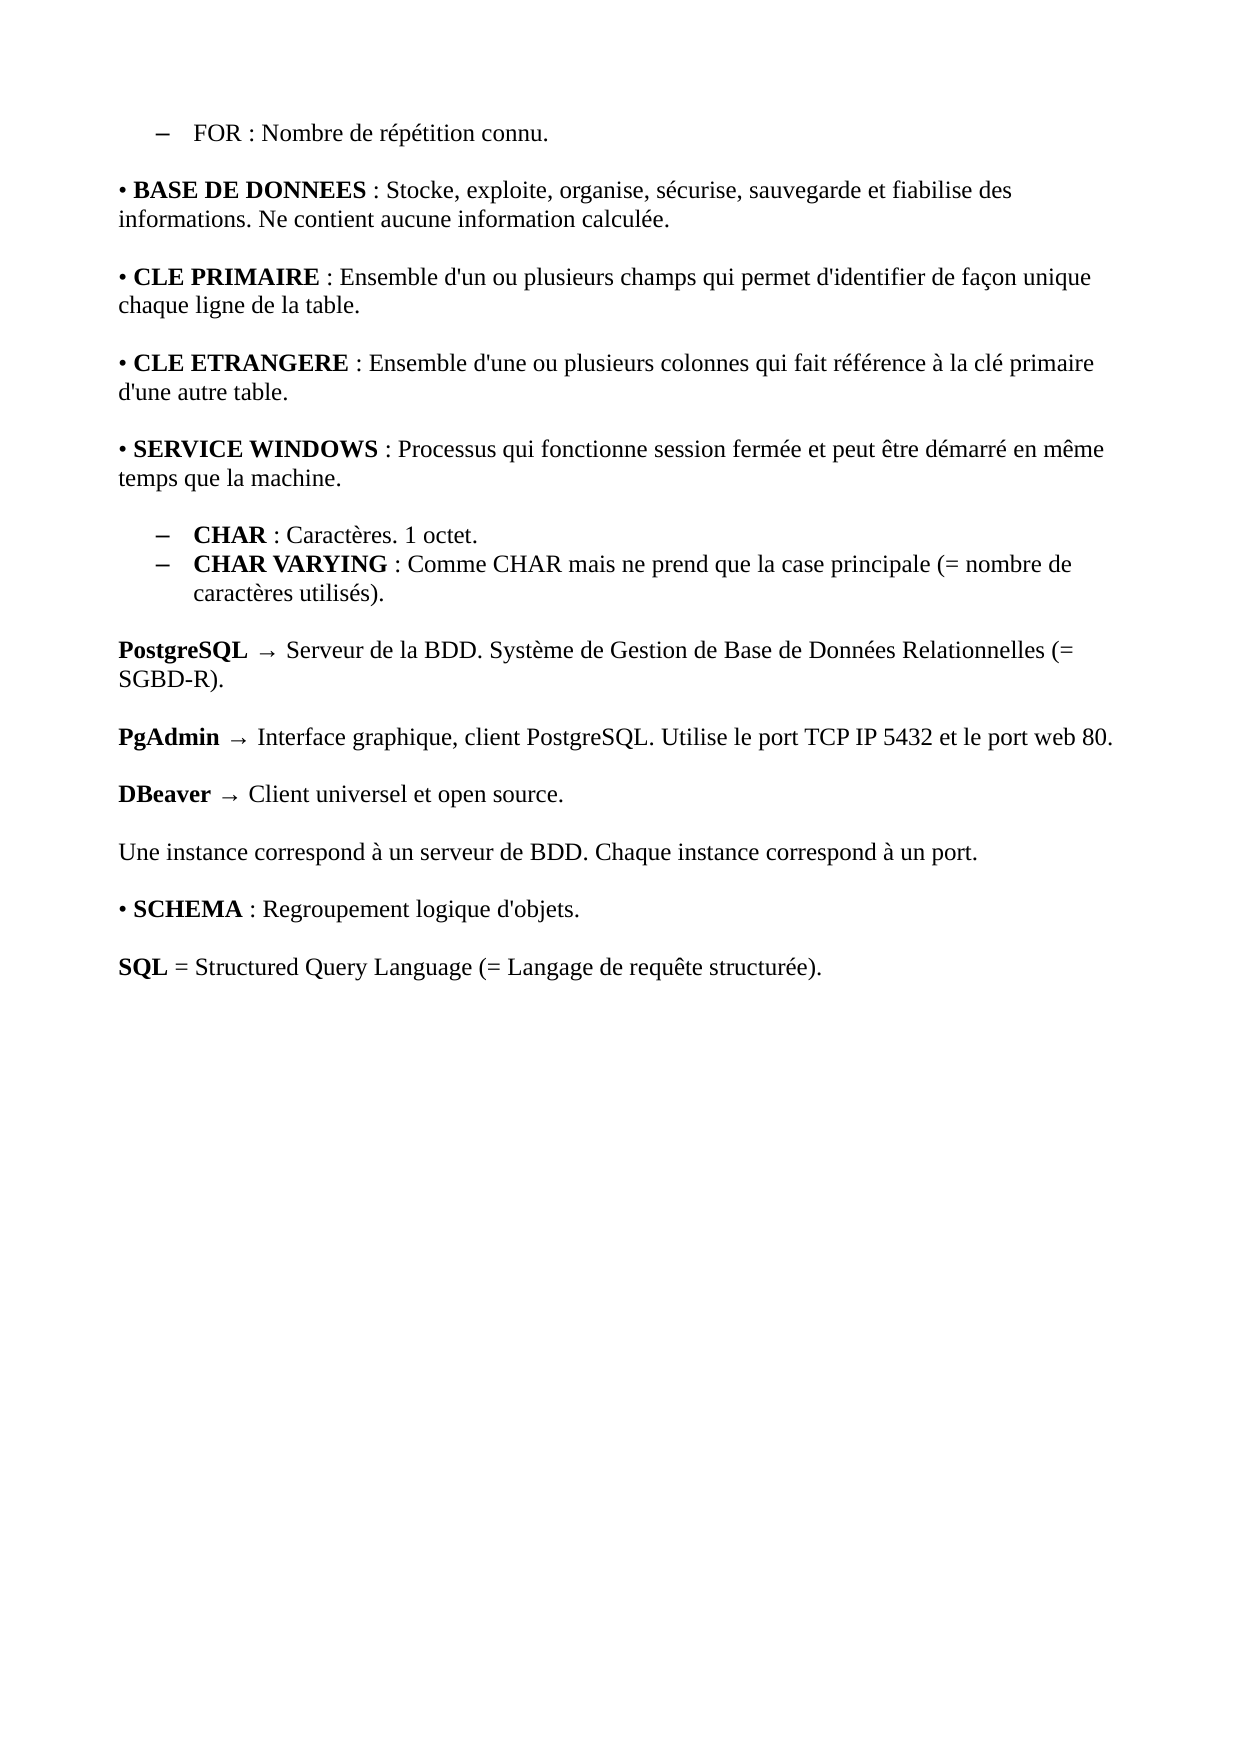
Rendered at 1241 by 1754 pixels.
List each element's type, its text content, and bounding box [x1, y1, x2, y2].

text • SCHEMA : Regroupement logique d'objets. [118, 894, 1122, 923]
text SQL = Structured Query Language (= Langage de requête structurée). [118, 952, 1122, 981]
text PostgreSQL → Serveur de la BDD. Système de Gestion de Base de Données Relationnelles (= SGBD-R). [118, 636, 1122, 693]
text • BASE DE DONNEES : Stocke, exploite, organise, sécurise, sauvegarde et fiabilise des informations. Ne contient aucune information calculée. [118, 176, 1122, 233]
list CHAR VARYING : Comme CHAR mais ne prend que la case principale (= nombre de caractères utilisés). [156, 549, 1122, 607]
text Une instance correspond à un serveur de BDD. Chaque instance correspond à un port. [118, 837, 1122, 866]
text • CLE PRIMAIRE : Ensemble d'un ou plusieurs champs qui permet d'identifier de façon unique chaque ligne de la table. [118, 262, 1122, 319]
text PgAdmin → Interface graphique, client PostgreSQL. Utilise le port TCP IP 5432 et le port web 80. [118, 722, 1122, 751]
text • CLE ETRANGERE : Ensemble d'une ou plusieurs colonnes qui fait référence à la clé primaire d'une autre table. [118, 348, 1122, 406]
text DBeaver → Client universel et open source. [118, 779, 1122, 808]
list CHAR : Caractères. 1 octet. [156, 521, 1122, 549]
text • SERVICE WINDOWS : Processus qui fonctionne session fermée et peut être démarré en même temps que la machine. [118, 434, 1122, 492]
list FOR : Nombre de répétition connu. [156, 118, 1122, 147]
